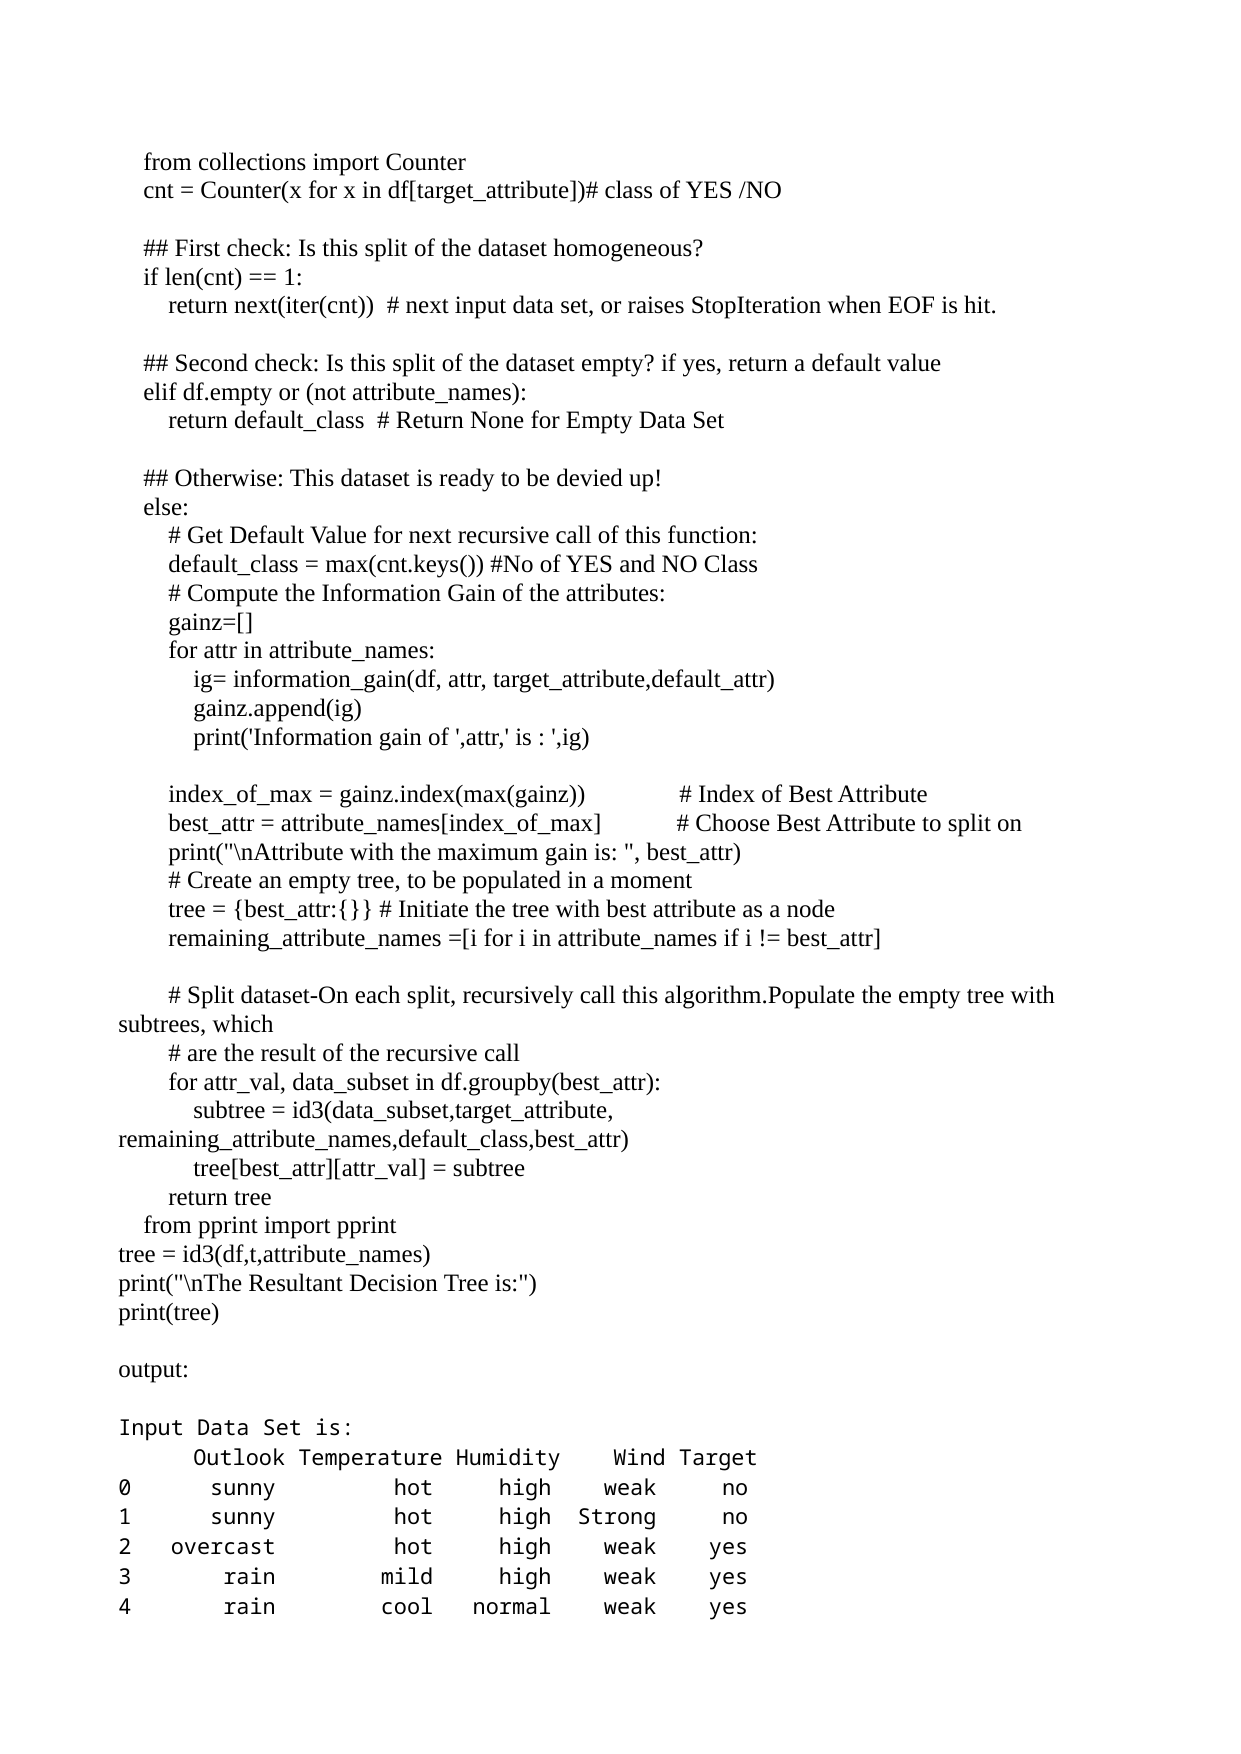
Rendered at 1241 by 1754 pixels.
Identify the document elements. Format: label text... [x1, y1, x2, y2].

text ig= information_gain(df, attr, target_attribute,default_attr) [118, 664, 1122, 693]
text print(tree) [118, 1297, 1122, 1326]
text 4 rain cool normal weak yes [118, 1591, 1122, 1620]
text print("\nAttribute with the maximum gain is: ", best_attr) [118, 837, 1122, 866]
text for attr in attribute_names: [118, 636, 1122, 664]
text # Split dataset-On each split, recursively call this algorithm.Populate the empty tree with subtrees, which [118, 981, 1122, 1038]
text return tree [118, 1182, 1122, 1211]
text elif df.empty or (not attribute_names): [118, 377, 1122, 406]
text tree = id3(df,t,attribute_names) [118, 1239, 1122, 1268]
text 1 sunny hot high Strong no [118, 1501, 1122, 1531]
text ## First check: Is this split of the dataset homogeneous? [118, 233, 1122, 262]
text from collections import Counter [118, 147, 1122, 176]
text # Create an empty tree, to be populated in a moment [118, 866, 1122, 894]
text gainz.append(ig) [118, 693, 1122, 722]
text index_of_max = gainz.index(max(gainz)) # Index of Best Attribute [118, 779, 1122, 808]
text print("\nThe Resultant Decision Tree is:") [118, 1268, 1122, 1297]
text output: [118, 1354, 1122, 1383]
text for attr_val, data_subset in df.groupby(best_attr): [118, 1067, 1122, 1096]
text tree[best_attr][attr_val] = subtree [118, 1153, 1122, 1182]
text # Get Default Value for next recursive call of this function: [118, 521, 1122, 549]
text return default_class # Return None for Empty Data Set [118, 406, 1122, 434]
text ## Otherwise: This dataset is ready to be devied up! [118, 463, 1122, 492]
text tree = {best_attr:{}} # Initiate the tree with best attribute as a node [118, 894, 1122, 923]
text default_class = max(cnt.keys()) #No of YES and NO Class [118, 549, 1122, 578]
text cnt = Counter(x for x in df[target_attribute])# class of YES /NO [118, 176, 1122, 204]
text gainz=[] [118, 607, 1122, 636]
text return next(iter(cnt)) # next input data set, or raises StopIteration when EOF is hit. [118, 291, 1122, 319]
text 2 overcast hot high weak yes [118, 1531, 1122, 1561]
text print('Information gain of ',attr,' is : ',ig) [118, 722, 1122, 751]
text Input Data Set is: [118, 1412, 1122, 1442]
text if len(cnt) == 1: [118, 262, 1122, 291]
text Outlook Temperature Humidity Wind Target [118, 1442, 1122, 1471]
text # are the result of the recursive call [118, 1038, 1122, 1067]
text 3 rain mild high weak yes [118, 1561, 1122, 1591]
text # Compute the Information Gain of the attributes: [118, 578, 1122, 607]
text from pprint import pprint [118, 1211, 1122, 1239]
text 0 sunny hot high weak no [118, 1471, 1122, 1501]
text ## Second check: Is this split of the dataset empty? if yes, return a default value [118, 348, 1122, 377]
text subtree = id3(data_subset,target_attribute, remaining_attribute_names,default_class,best_attr) [118, 1096, 1122, 1153]
text else: [118, 492, 1122, 521]
text best_attr = attribute_names[index_of_max] # Choose Best Attribute to split on [118, 808, 1122, 837]
text remaining_attribute_names =[i for i in attribute_names if i != best_attr] [118, 923, 1122, 952]
